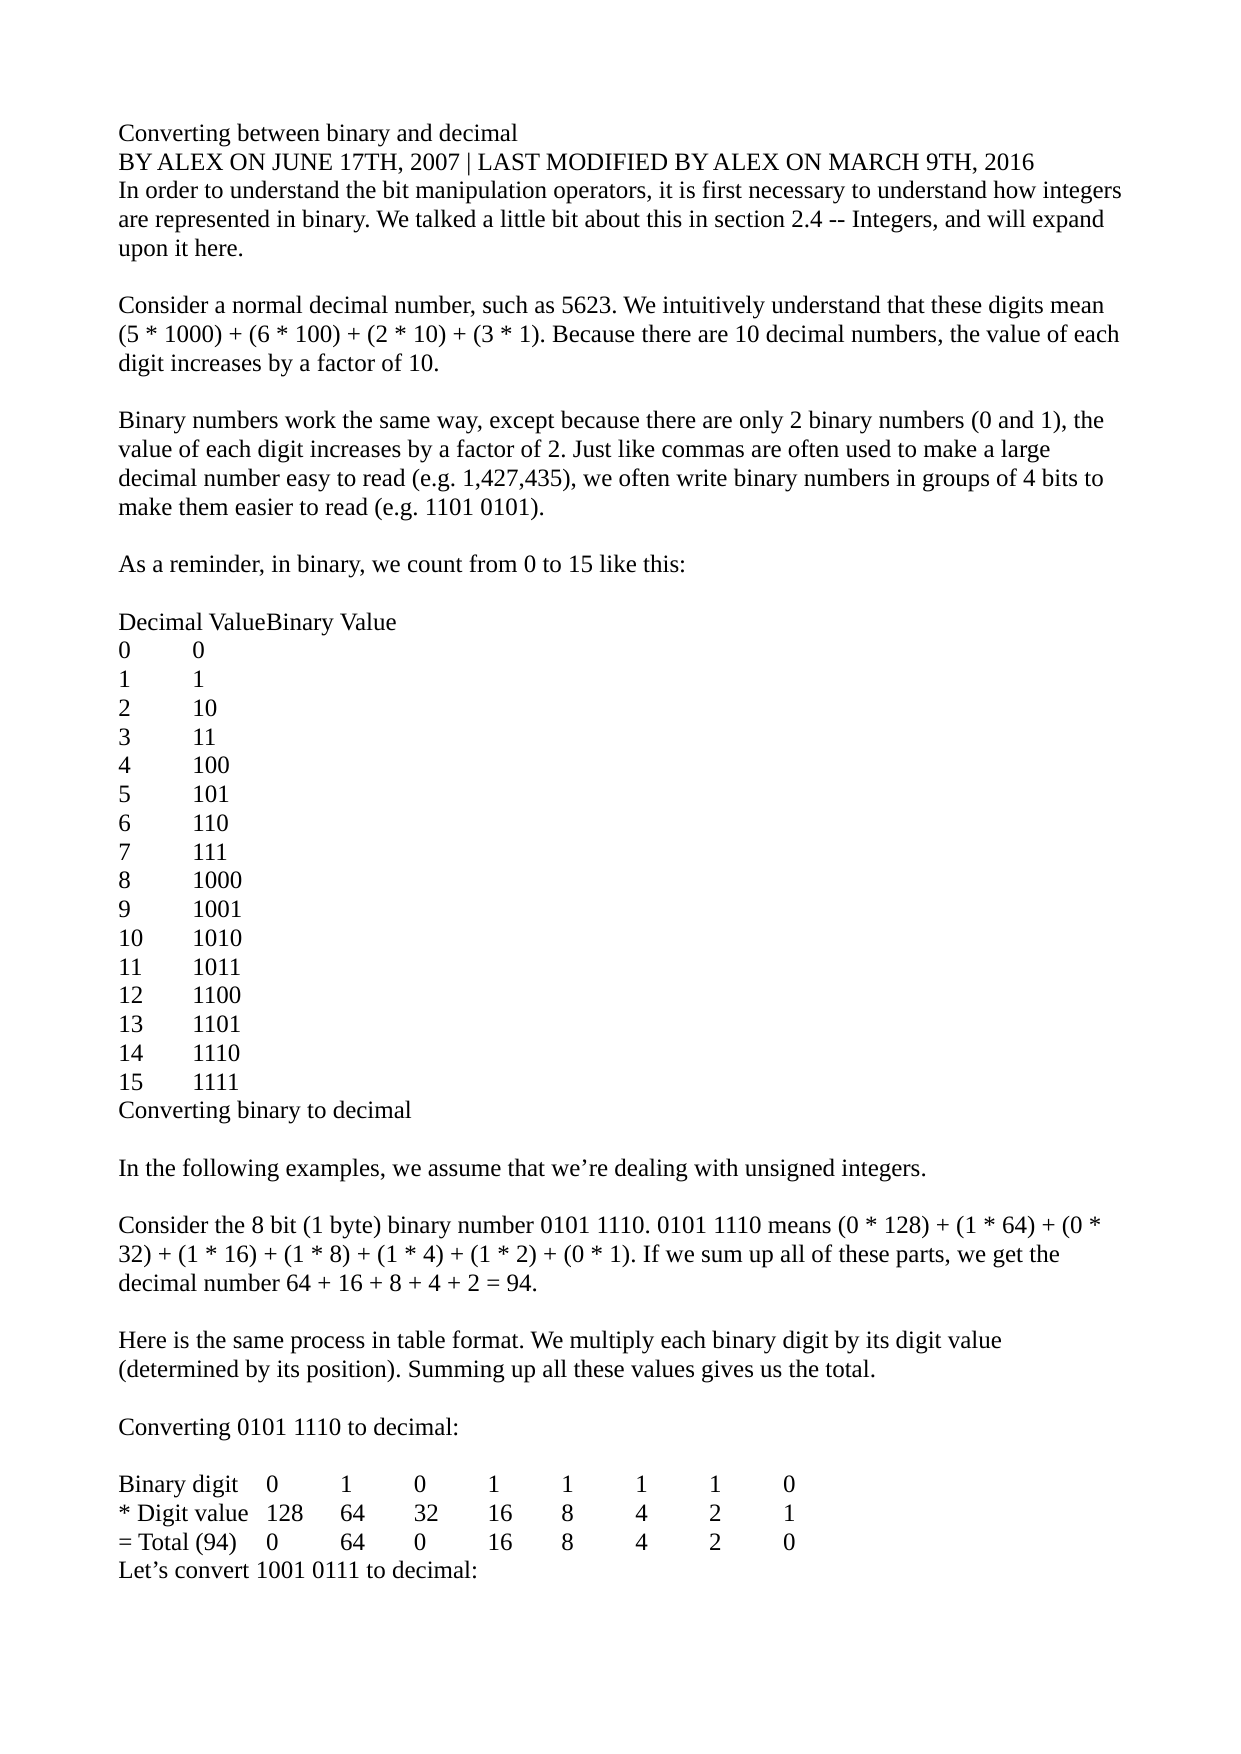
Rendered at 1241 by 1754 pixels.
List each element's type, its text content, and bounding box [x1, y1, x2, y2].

text 10 1010 [118, 923, 1122, 952]
text Binary digit 0 1 0 1 1 1 1 0 [118, 1469, 1122, 1498]
text As a reminder, in binary, we count from 0 to 15 like this: [118, 549, 1122, 578]
text Here is the same process in table format. We multiply each binary digit by its digit value (determined by its position). Summing up all these values gives us the total. [118, 1326, 1122, 1383]
text 15 1111 [118, 1067, 1122, 1096]
text 4 100 [118, 751, 1122, 779]
text Consider a normal decimal number, such as 5623. We intuitively understand that these digits mean (5 * 1000) + (6 * 100) + (2 * 10) + (3 * 1). Because there are 10 decimal numbers, the value of each digit increases by a factor of 10. [118, 291, 1122, 377]
text Binary numbers work the same way, except because there are only 2 binary numbers (0 and 1), the value of each digit increases by a factor of 2. Just like commas are often used to make a large decimal number easy to read (e.g. 1,427,435), we often write binary numbers in groups of 4 bits to make them easier to read (e.g. 1101 0101). [118, 406, 1122, 521]
text In the following examples, we assume that we’re dealing with unsigned integers. [118, 1153, 1122, 1182]
text 9 1001 [118, 894, 1122, 923]
text 7 111 [118, 837, 1122, 866]
text 8 1000 [118, 866, 1122, 894]
text 1 1 [118, 664, 1122, 693]
text 12 1100 [118, 981, 1122, 1009]
text 2 10 [118, 693, 1122, 722]
text Consider the 8 bit (1 byte) binary number 0101 1110. 0101 1110 means (0 * 128) + (1 * 64) + (0 * 32) + (1 * 16) + (1 * 8) + (1 * 4) + (1 * 2) + (0 * 1). If we sum up all of these parts, we get the decimal number 64 + 16 + 8 + 4 + 2 = 94. [118, 1211, 1122, 1297]
text Converting 0101 1110 to decimal: [118, 1412, 1122, 1441]
text In order to understand the bit manipulation operators, it is first necessary to understand how integers are represented in binary. We talked a little bit about this in section 2.4 -- Integers, and will expand upon it here. [118, 176, 1122, 262]
text 11 1011 [118, 952, 1122, 981]
text Converting binary to decimal [118, 1096, 1122, 1124]
text Let’s convert 1001 0111 to decimal: [118, 1556, 1122, 1584]
text Converting between binary and decimal [118, 118, 1122, 147]
text Decimal Value Binary Value [118, 607, 1122, 636]
text 0 0 [118, 636, 1122, 664]
text 3 11 [118, 722, 1122, 751]
text 14 1110 [118, 1038, 1122, 1067]
text BY ALEX ON JUNE 17TH, 2007 | LAST MODIFIED BY ALEX ON MARCH 9TH, 2016 [118, 147, 1122, 176]
text = Total (94) 0 64 0 16 8 4 2 0 [118, 1527, 1122, 1556]
text 13 1101 [118, 1009, 1122, 1038]
text 5 101 [118, 779, 1122, 808]
text * Digit value 128 64 32 16 8 4 2 1 [118, 1498, 1122, 1527]
text 6 110 [118, 808, 1122, 837]
